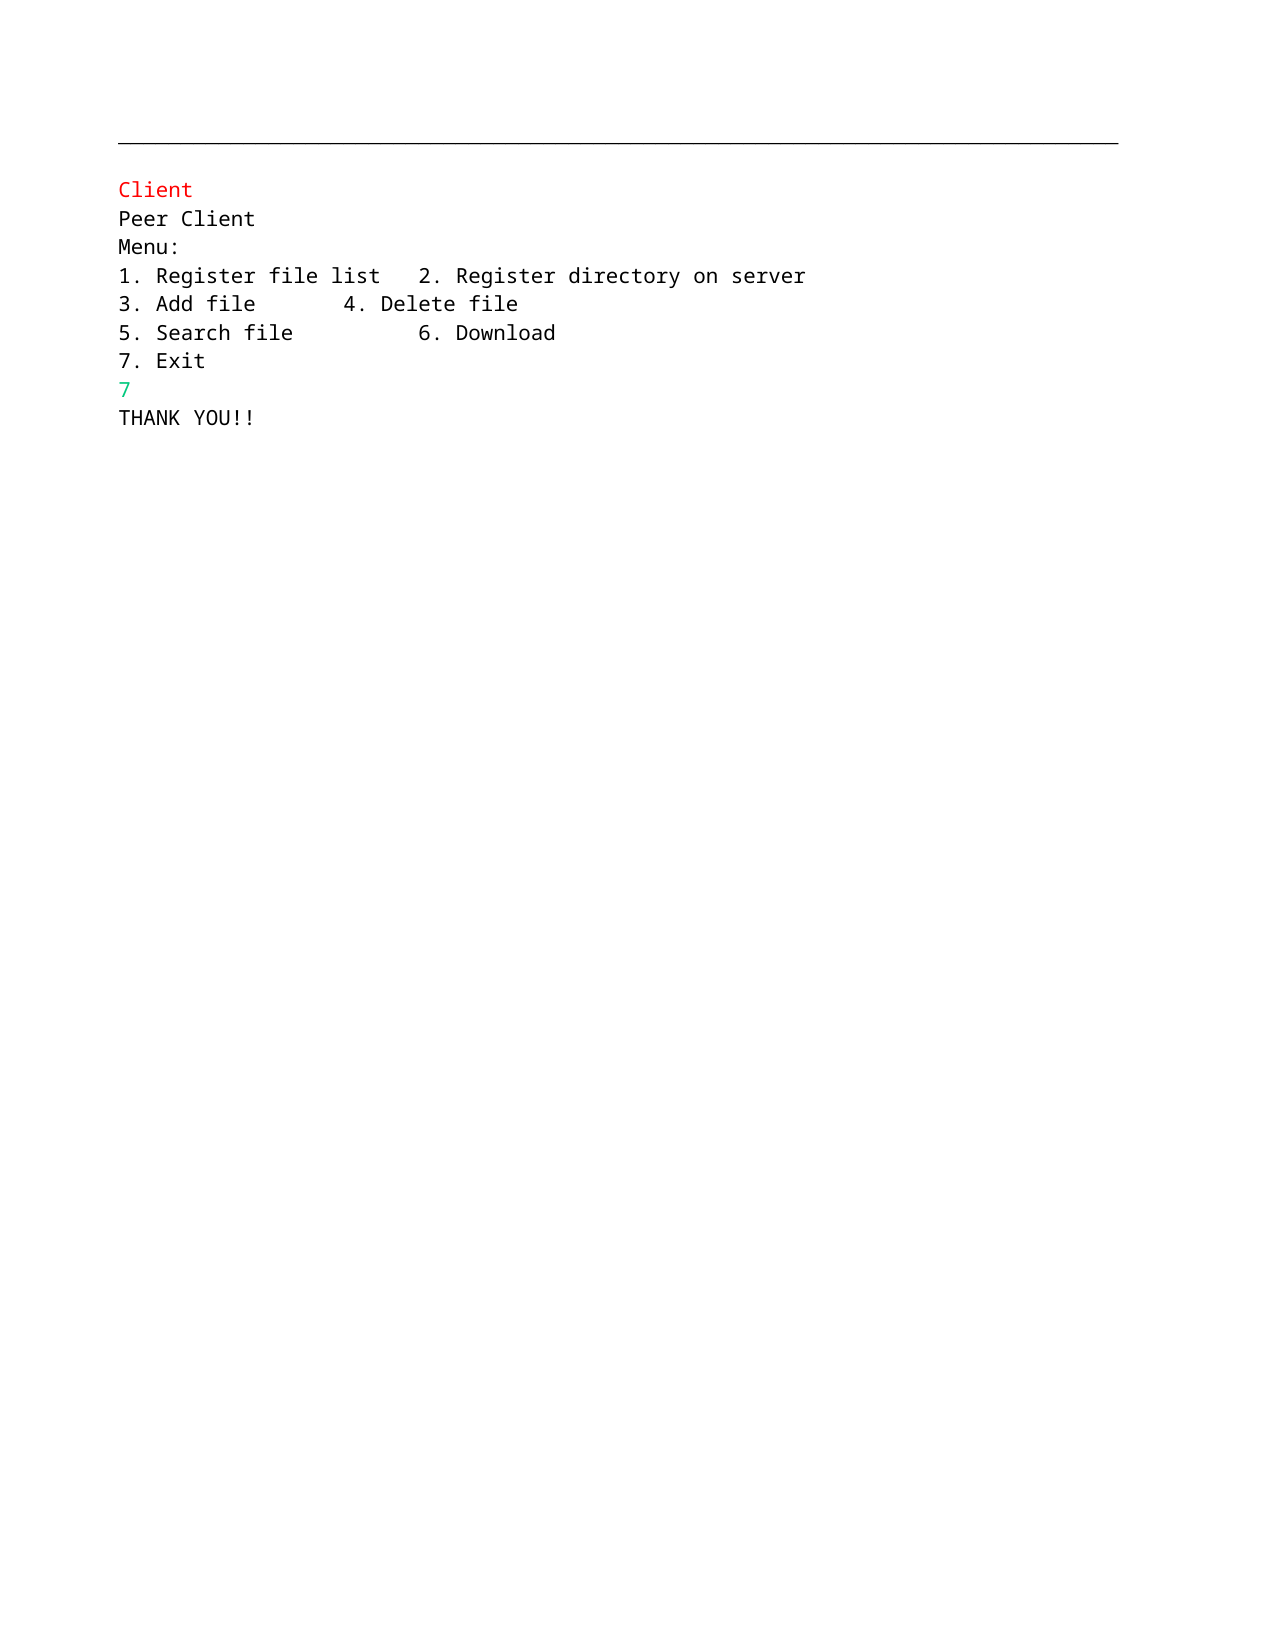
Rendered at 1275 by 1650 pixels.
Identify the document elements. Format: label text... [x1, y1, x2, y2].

text Peer Client [118, 204, 1157, 232]
text ________________________________________________________________________________ [118, 118, 1157, 147]
text 7. Exit [118, 346, 1157, 375]
text 7 [118, 375, 1157, 403]
text Menu: [118, 232, 1157, 261]
text 5. Search file 6. Download [118, 318, 1157, 346]
text THANK YOU!! [118, 403, 1157, 432]
text 3. Add file 4. Delete file [118, 289, 1157, 318]
text 1. Register file list 2. Register directory on server [118, 261, 1157, 289]
text Client [118, 176, 1157, 204]
